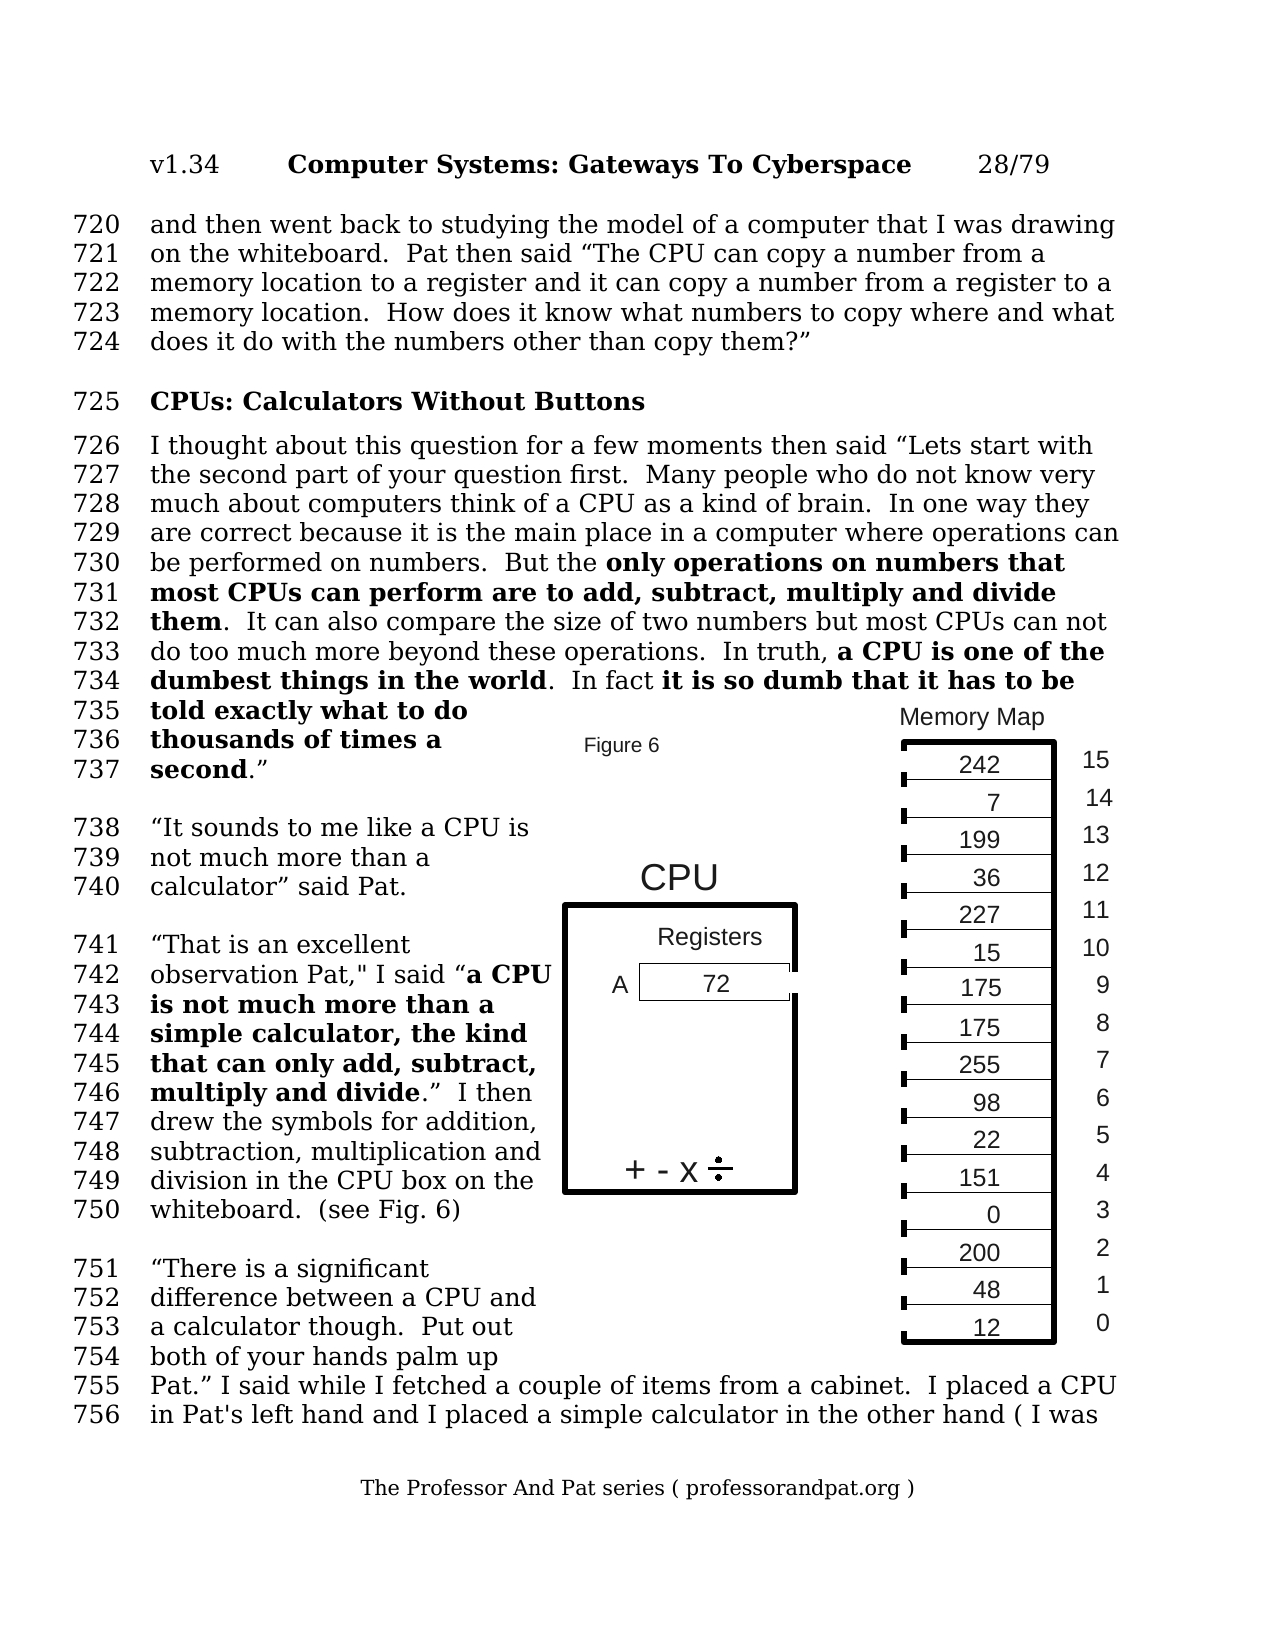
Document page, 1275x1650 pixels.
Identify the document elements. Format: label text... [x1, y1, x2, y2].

text and then went back to studying the model of a computer that I was drawing on the whiteboard. Pat then said “The CPU can copy a number from a memory location to a register and it can copy a number from a register to a memory location. How does it know what numbers to copy where and what does it do with the numbers other than copy them?” [150, 210, 1125, 356]
text “It sounds to me like a CPU is not much more than a calculator” said Pat. [907, 818, 1051, 854]
text “It sounds to me like a CPU is not much more than a calculator” said Pat. [150, 814, 901, 901]
text I thought about this question for a few moments then said “Lets start with the second part of your question first. Many people who do not know very much about computers think of a CPU as a kind of brain. In one way they are correct because it is the main place in a computer where operations can be performed on numbers. But the only operations on numbers that most CPUs can perform are to add, subtract, multiply and divide them. It can also compare the size of two numbers but most CPUs can not do too much more beyond these operations. In truth, a CPU is one of the dumbest things in the world. In fact it is so dumb that it has to be told exactly what to do thousands of times a second.” [150, 431, 1125, 784]
text “There is a significant difference between a CPU and a calculator though. Put out both of your hands palm up Pat.” I said while I fetched a couple of items from a cabinet. I placed a CPU in Pat's left hand and I placed a simple calculator in the other hand ( I was [150, 1254, 1125, 1429]
text “That is an excellent observation Pat," I said “a CPU is not much more than a simple calculator, the kind that can only add, subtract, multiply and divide.” I then drew the symbols for addition, subtraction, multiplication and division in the CPU box on the whiteboard. (see Fig. 6) [568, 931, 792, 1189]
text “That is an excellent observation Pat," I said “a CPU is not much more than a simple calculator, the kind that can only add, subtract, multiply and divide.” I then drew the symbols for addition, subtraction, multiplication and division in the CPU box on the whiteboard. (see Fig. 6) [1057, 931, 1125, 1225]
subtitle CPUs: Calculators Without Buttons [150, 386, 1125, 416]
text “It sounds to me like a CPU is not much more than a calculator” said Pat. [1057, 814, 1125, 901]
text “That is an excellent observation Pat," I said “a CPU is not much more than a simple calculator, the kind that can only add, subtract, multiply and divide.” I then drew the symbols for addition, subtraction, multiplication and division in the CPU box on the whiteboard. (see Fig. 6) [150, 931, 901, 1225]
text “It sounds to me like a CPU is not much more than a calculator” said Pat. [907, 855, 1051, 892]
